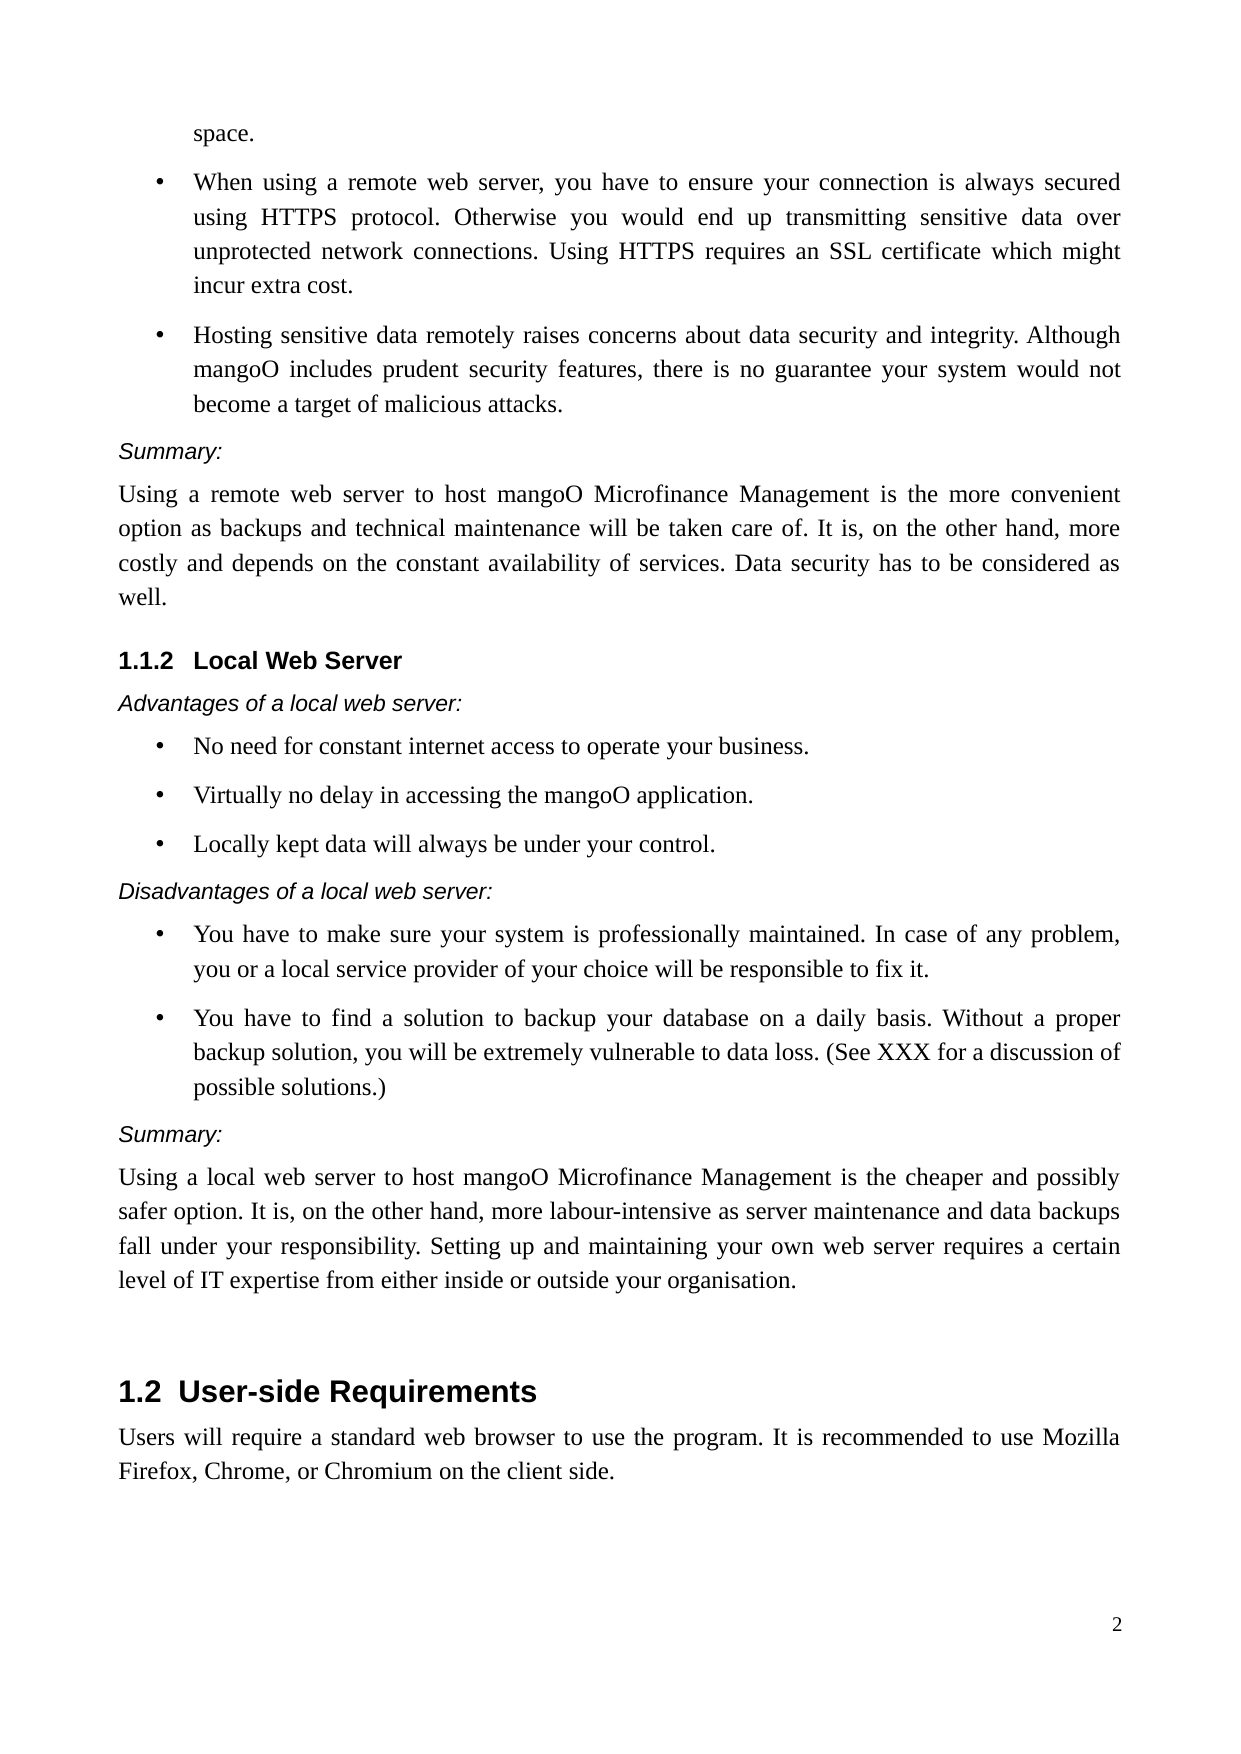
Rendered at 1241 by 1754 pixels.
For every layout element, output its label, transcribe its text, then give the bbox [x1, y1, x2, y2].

text Summary: [118, 438, 1122, 464]
text Using a remote web server to host mangoO Microfinance Management is the more convenient option as backups and technical maintenance will be taken care of. It is, on the other hand, more costly and depends on the constant availability of services. Data security has to be considered as well. [118, 479, 1122, 611]
list No need for constant internet access to operate your business. [156, 731, 1122, 759]
list When using a remote web server, you have to ensure your connection is always secured using HTTPS protocol. Otherwise you would end up transmitting sensitive data over unprotected network connections. Using HTTPS requires an SSL certificate which might incur extra cost. [156, 167, 1122, 299]
list Virtually no delay in accessing the mangoO application. [156, 780, 1122, 809]
text Summary: [118, 1121, 1122, 1147]
list Locally kept data will always be under your control. [156, 829, 1122, 858]
subtitle User-side Requirements [118, 1373, 1122, 1409]
text Disadvantages of a local web server: [118, 878, 1122, 904]
list space. [156, 118, 1122, 147]
text Users will require a standard web browser to use the program. It is recommended to use Mozilla Firefox, Chrome, or Chromium on the client side. [118, 1422, 1122, 1485]
subtitle Local Web Server [118, 646, 1122, 675]
text Using a local web server to host mangoO Microfinance Management is the cheaper and possibly safer option. It is, on the other hand, more labour-intensive as server maintenance and data backups fall under your responsibility. Setting up and maintaining your own web server requires a certain level of IT expertise from either inside or outside your organisation. [118, 1162, 1122, 1294]
list You have to find a solution to backup your database on a daily basis. Without a proper backup solution, you will be extremely vulnerable to data loss. (See XXX for a discussion of possible solutions.) [156, 1003, 1122, 1100]
text Advantages of a local web server: [118, 690, 1122, 716]
list Hosting sensitive data remotely raises concerns about data security and integrity. Although mangoO includes prudent security features, there is no guarantee your system would not become a target of malicious attacks. [156, 320, 1122, 417]
list You have to make sure your system is professionally maintained. In case of any problem, you or a local service provider of your choice will be responsible to fix it. [156, 919, 1122, 982]
